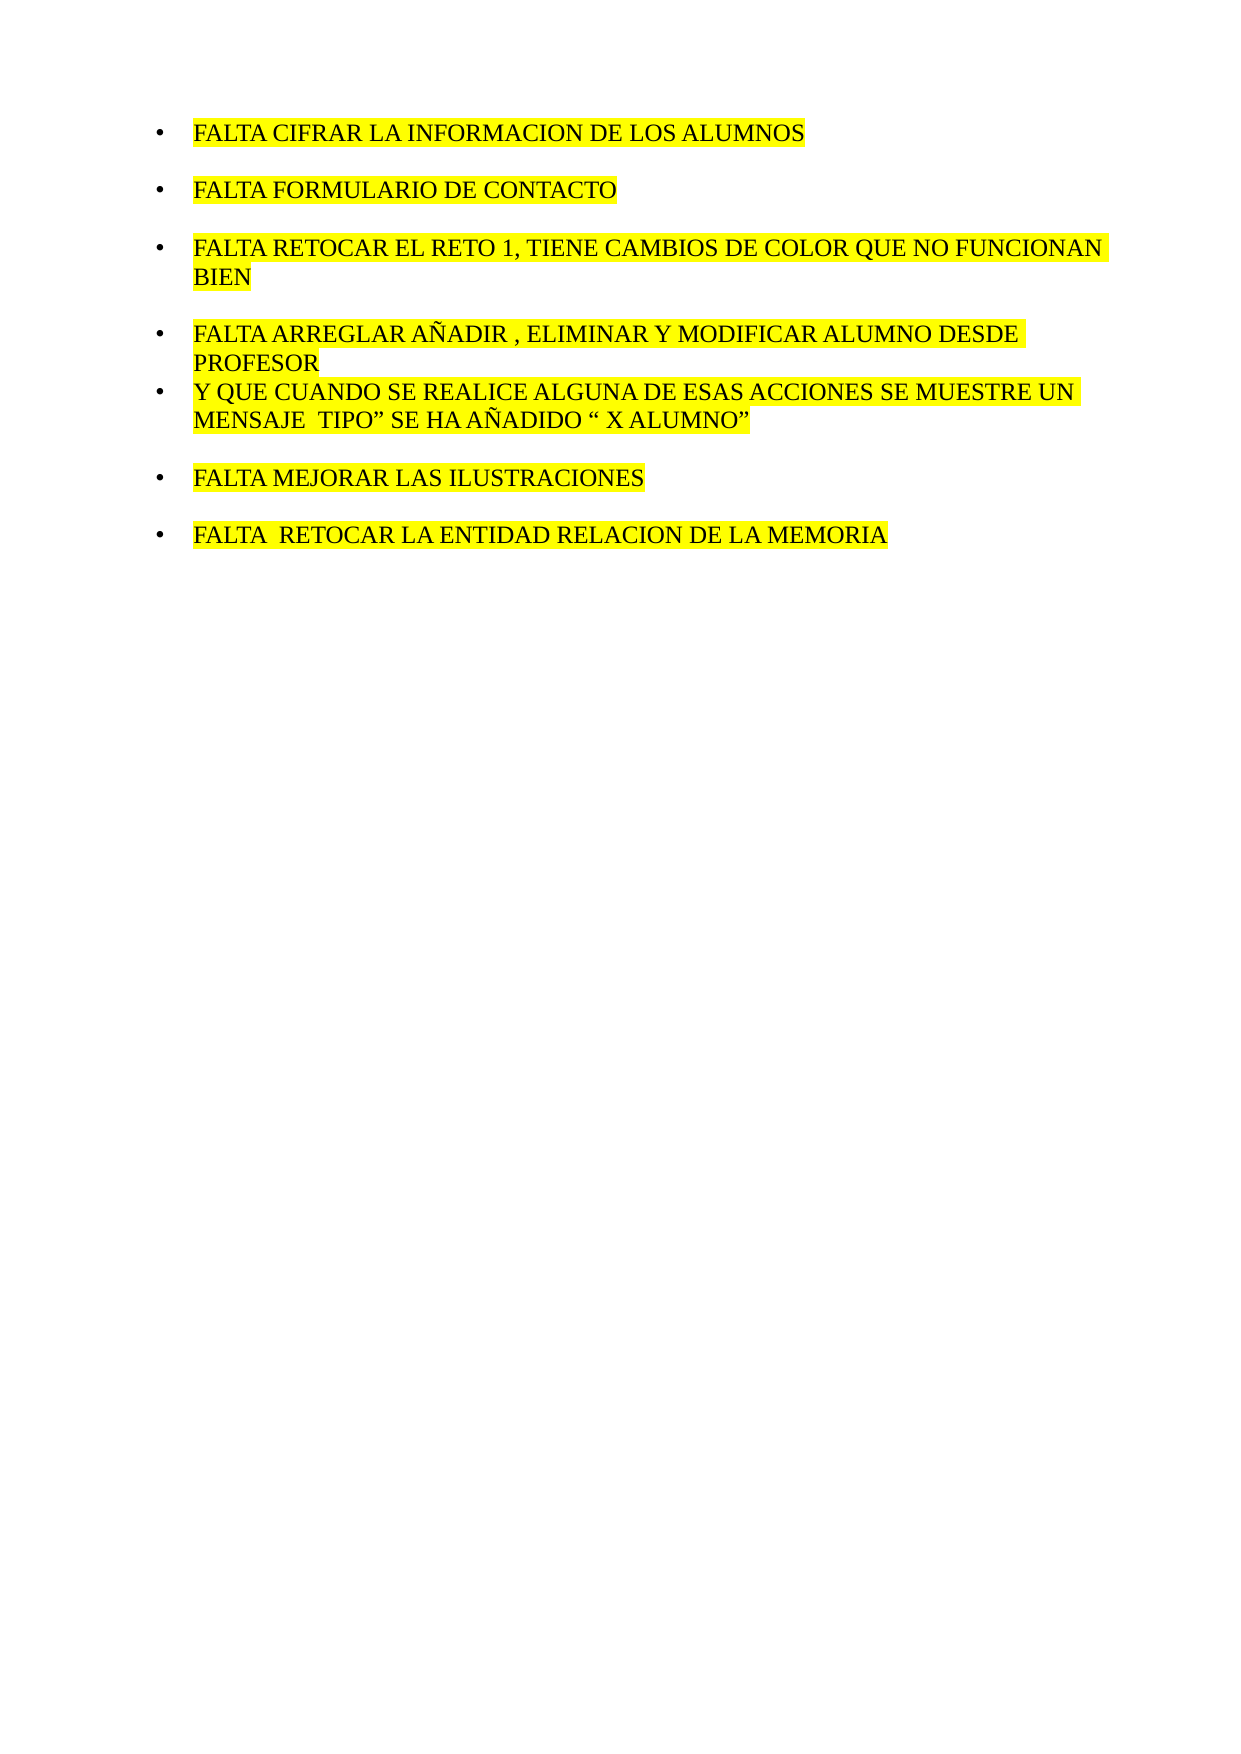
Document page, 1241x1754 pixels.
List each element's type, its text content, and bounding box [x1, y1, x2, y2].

list FALTA MEJORAR LAS ILUSTRACIONES [156, 463, 1122, 521]
list FALTA RETOCAR LA ENTIDAD RELACION DE LA MEMORIA [156, 521, 1122, 549]
list Y QUE CUANDO SE REALICE ALGUNA DE ESAS ACCIONES SE MUESTRE UN MENSAJE TIPO” SE HA AÑADIDO “ X ALUMNO” [156, 377, 1122, 434]
list FALTA RETOCAR EL RETO 1, TIENE CAMBIOS DE COLOR QUE NO FUNCIONAN BIEN [156, 233, 1122, 291]
list FALTA ARREGLAR AÑADIR , ELIMINAR Y MODIFICAR ALUMNO DESDE PROFESOR [156, 319, 1122, 377]
list FALTA FORMULARIO DE CONTACTO [156, 176, 1122, 204]
list FALTA CIFRAR LA INFORMACION DE LOS ALUMNOS [156, 118, 1122, 147]
